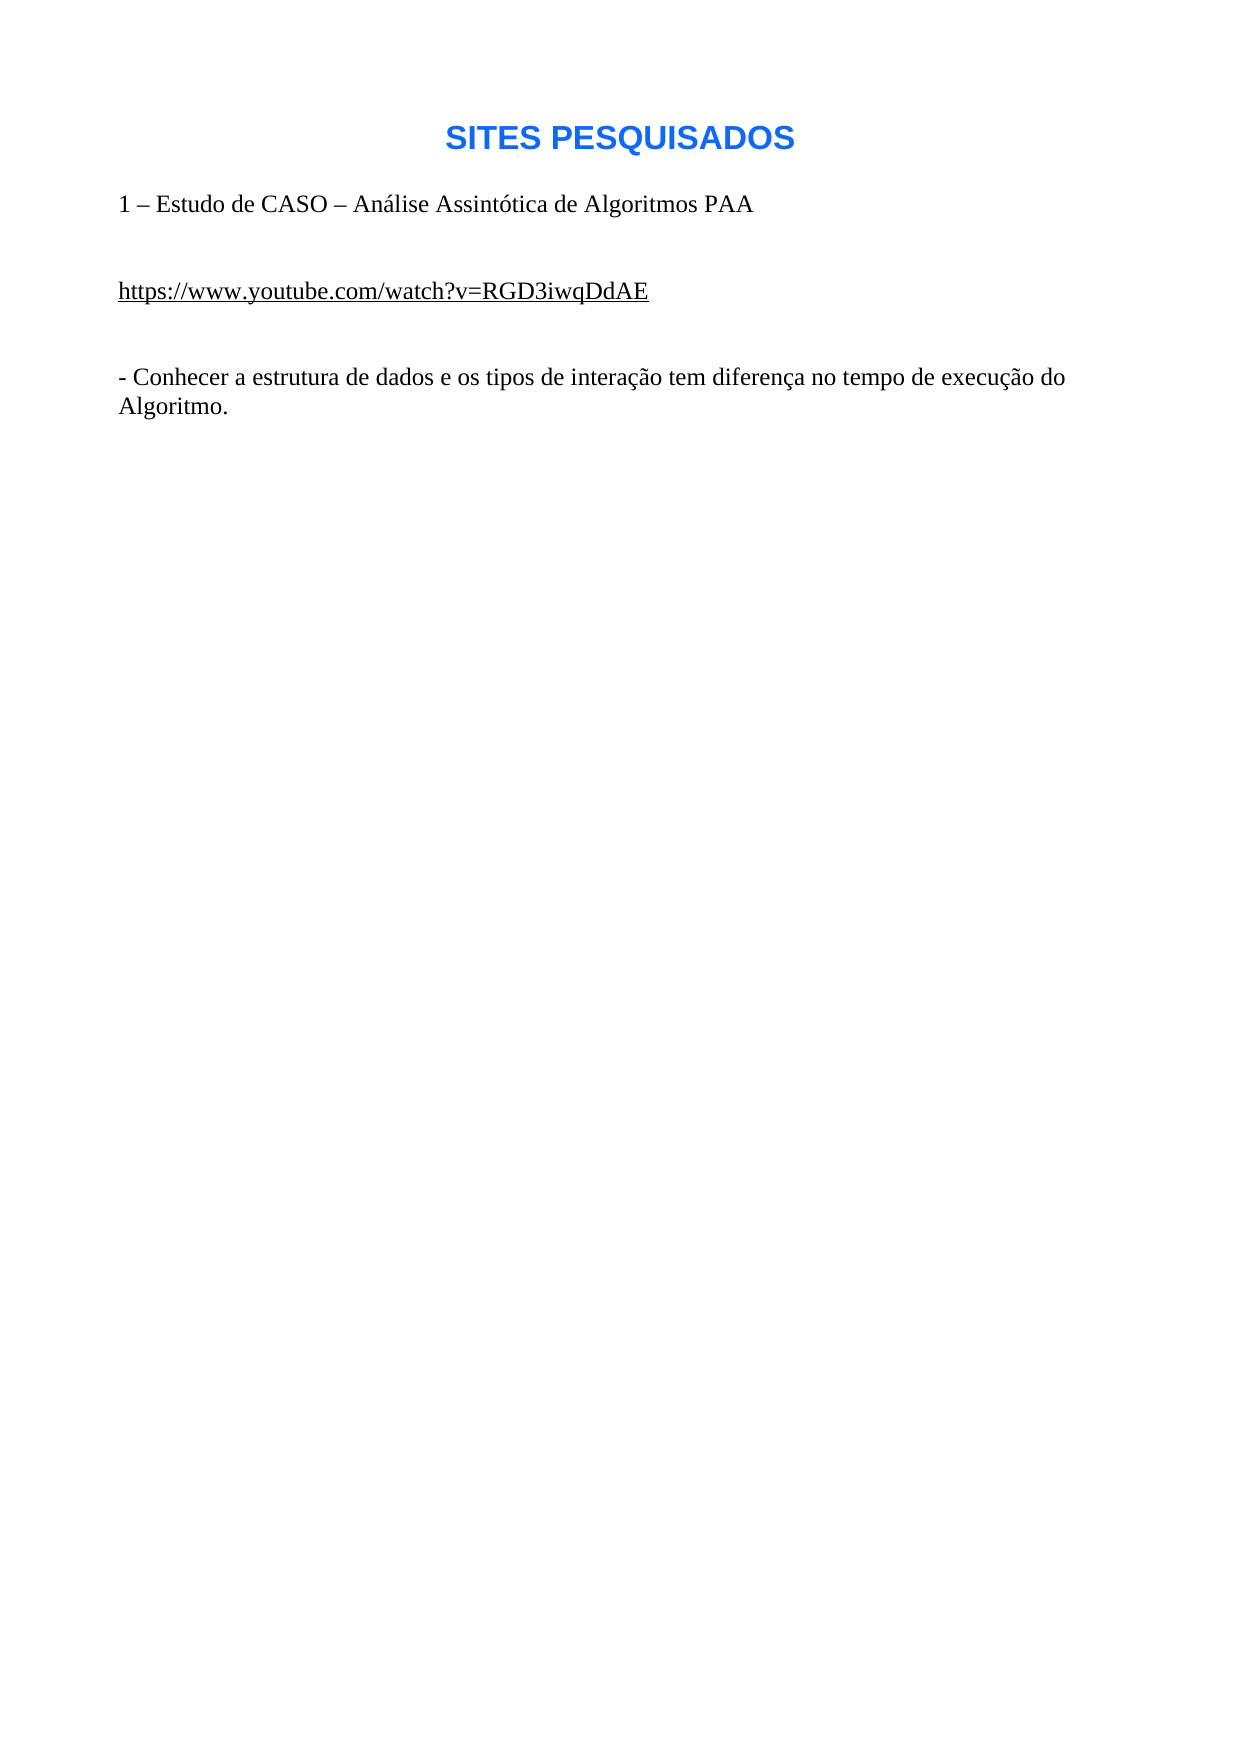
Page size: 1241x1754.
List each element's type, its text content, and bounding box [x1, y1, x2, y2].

text 1 – Estudo de CASO – Análise Assintótica de Algoritmos PAA [118, 189, 1122, 218]
text - Conhecer a estrutura de dados e os tipos de interação tem diferença no tempo de execução do Algoritmo. [118, 362, 1122, 420]
title SITES PESQUISADOS [118, 118, 1122, 157]
text https://www.youtube.com/watch?v=RGD3iwqDdAE [118, 276, 1122, 304]
